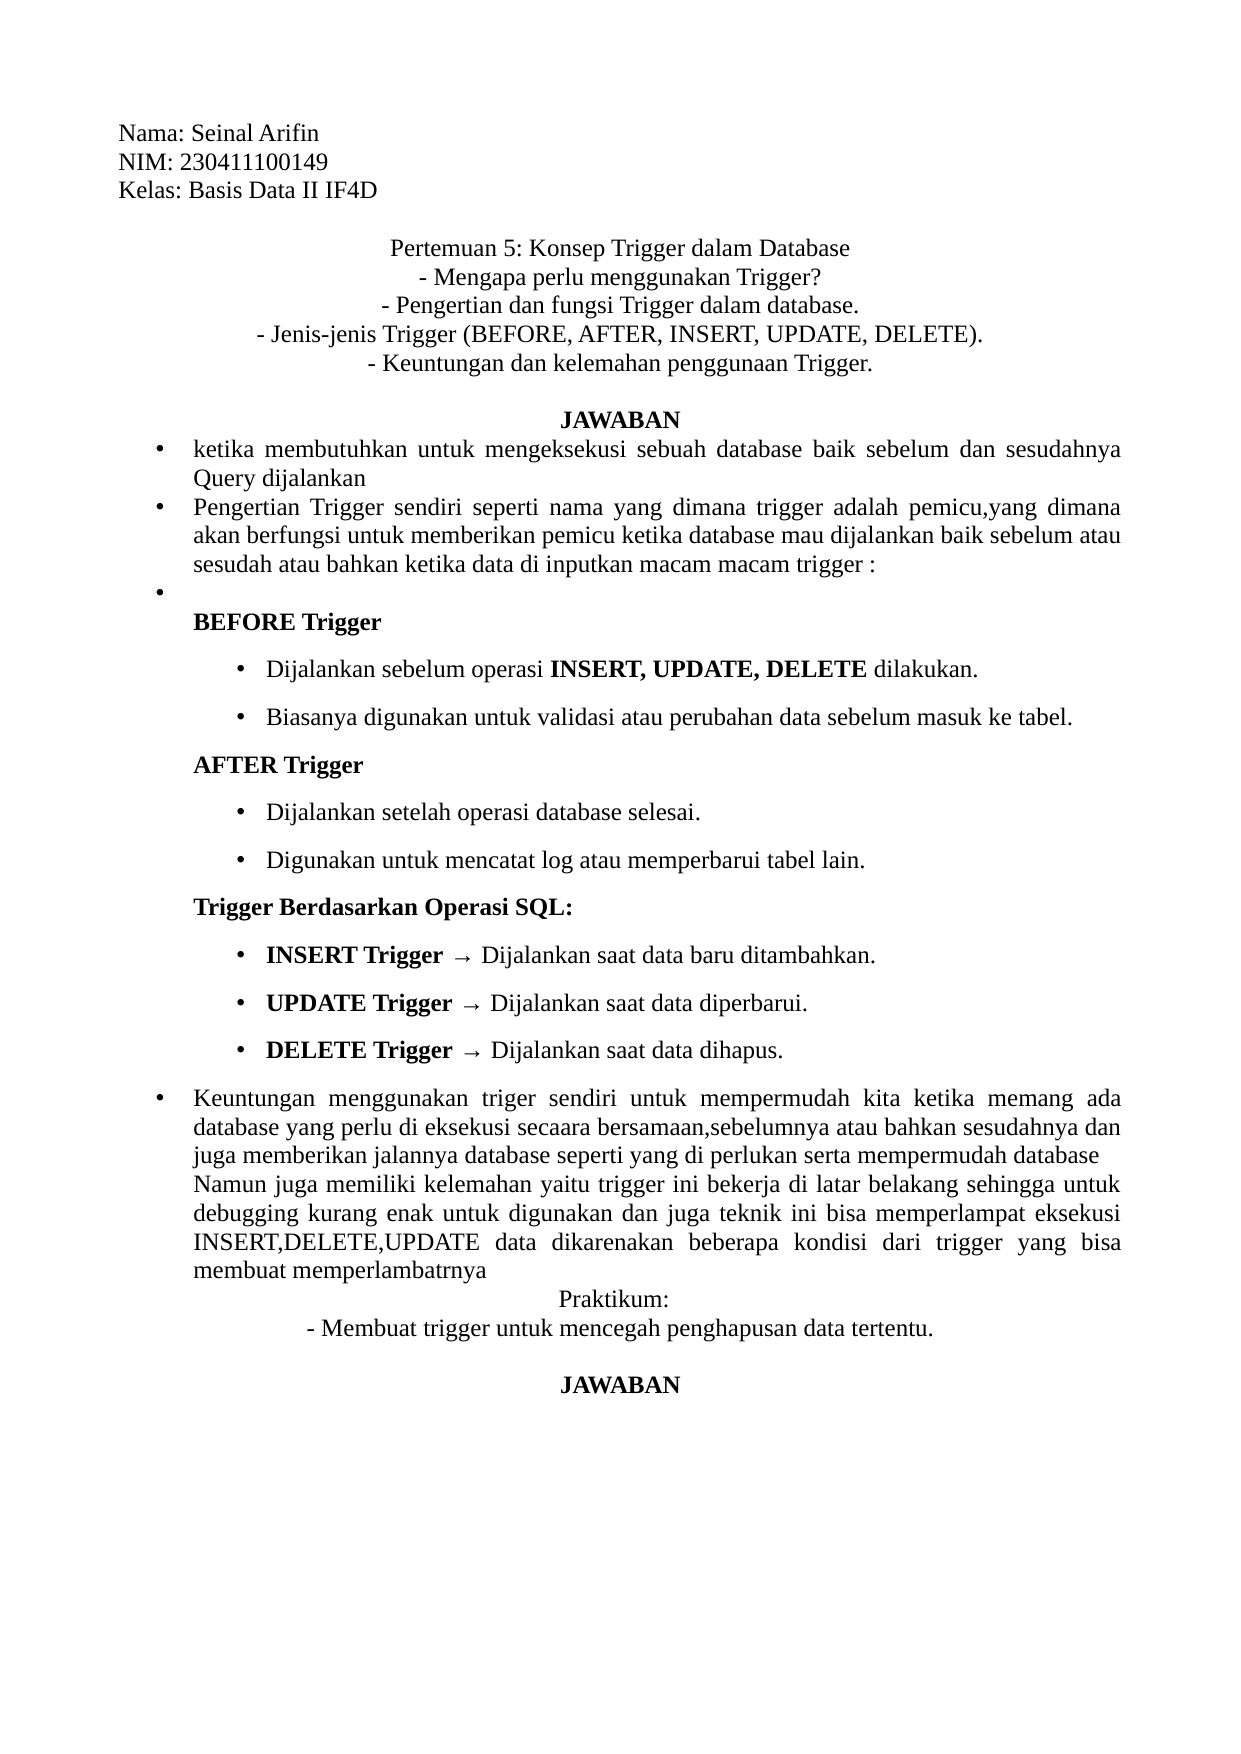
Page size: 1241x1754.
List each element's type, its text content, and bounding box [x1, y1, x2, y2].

list UPDATE Trigger → Dijalankan saat data diperbarui. [236, 988, 1122, 1016]
text Nama: Seinal Arifin [118, 118, 1122, 147]
text Kelas: Basis Data II IF4D [118, 176, 1122, 204]
list Keuntungan menggunakan triger sendiri untuk mempermudah kita ketika memang ada database yang perlu di eksekusi secaara bersamaan,sebelumnya atau bahkan sesudahnya dan juga memberikan jalannya database seperti yang di perlukan serta mempermudah database [156, 1083, 1122, 1169]
list Pengertian Trigger sendiri seperti nama yang dimana trigger adalah pemicu,yang dimana akan berfungsi untuk memberikan pemicu ketika database mau dijalankan baik sebelum atau sesudah atau bahkan ketika data di inputkan macam macam trigger : [156, 492, 1122, 578]
text - Jenis-jenis Trigger (BEFORE, AFTER, INSERT, UPDATE, DELETE). [118, 319, 1122, 348]
list Namun juga memiliki kelemahan yaitu trigger ini bekerja di latar belakang sehingga untuk debugging kurang enak untuk digunakan dan juga teknik ini bisa memperlampat eksekusi INSERT,DELETE,UPDATE data dikarenakan beberapa kondisi dari trigger yang bisa membuat memperlambatrnya [156, 1169, 1122, 1284]
text Pertemuan 5: Konsep Trigger dalam Database [118, 233, 1122, 262]
text NIM: 230411100149 [118, 147, 1122, 176]
list AFTER Trigger [156, 750, 1122, 778]
text - Keuntungan dan kelemahan penggunaan Trigger. [118, 348, 1122, 377]
text JAWABAN [118, 1370, 1122, 1399]
list ketika membutuhkan untuk mengeksekusi sebuah database baik sebelum dan sesudahnya Query dijalankan [156, 434, 1122, 492]
text - Membuat trigger untuk mencegah penghapusan data tertentu. [118, 1313, 1122, 1342]
text - Mengapa perlu menggunakan Trigger? [118, 262, 1122, 291]
list Biasanya digunakan untuk validasi atau perubahan data sebelum masuk ke tabel. [236, 702, 1122, 731]
list Trigger Berdasarkan Operasi SQL: [156, 892, 1122, 921]
list Dijalankan setelah operasi database selesai. [236, 797, 1122, 826]
list DELETE Trigger → Dijalankan saat data dihapus. [236, 1035, 1122, 1064]
text - Pengertian dan fungsi Trigger dalam database. [118, 291, 1122, 319]
list Digunakan untuk mencatat log atau memperbarui tabel lain. [236, 845, 1122, 874]
text Praktikum: [118, 1284, 1122, 1313]
list Dijalankan sebelum operasi INSERT, UPDATE, DELETE dilakukan. [236, 654, 1122, 683]
list INSERT Trigger → Dijalankan saat data baru ditambahkan. [236, 940, 1122, 969]
list BEFORE Trigger [156, 607, 1122, 636]
text JAWABAN [118, 406, 1122, 434]
